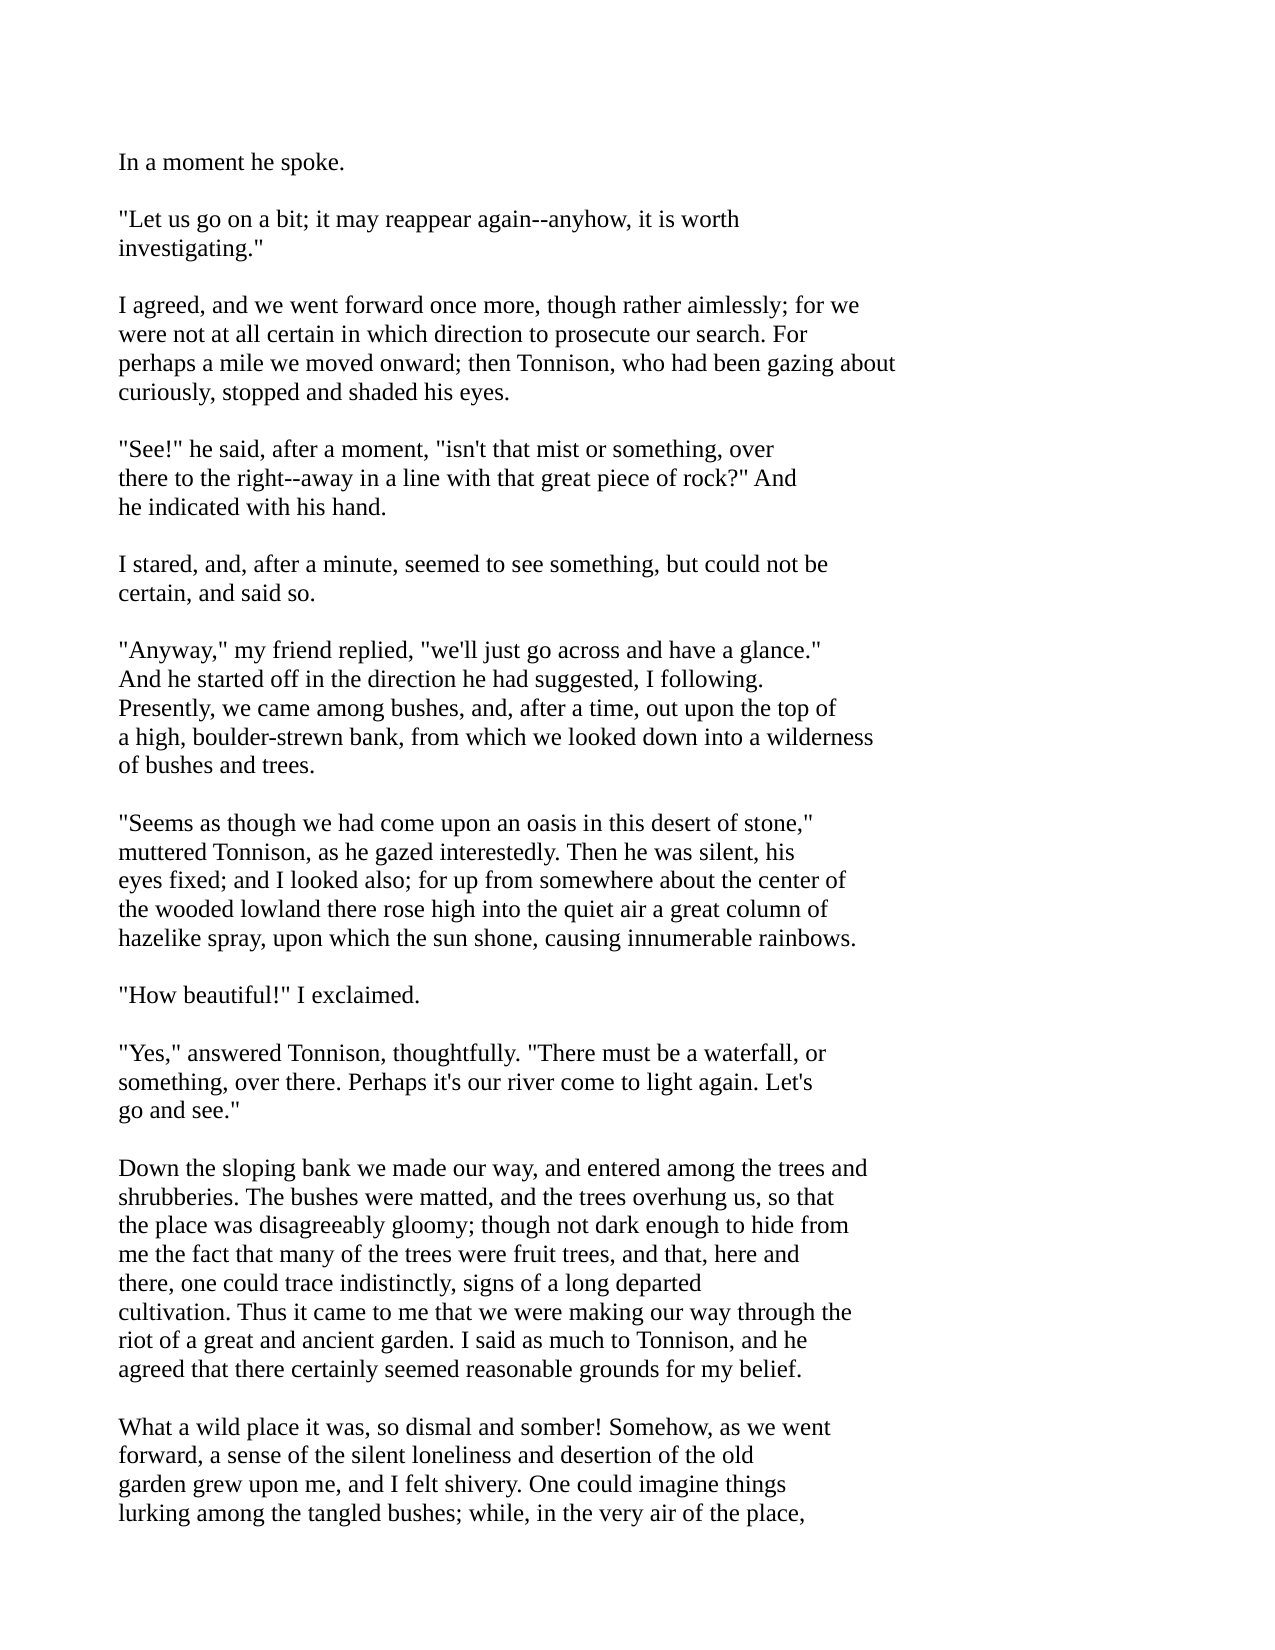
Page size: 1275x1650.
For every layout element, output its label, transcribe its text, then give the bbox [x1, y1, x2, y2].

text curiously, stopped and shaded his eyes. [118, 377, 1157, 406]
text lurking among the tangled bushes; while, in the very air of the place, [118, 1498, 1157, 1527]
text And he started off in the direction he had suggested, I following. [118, 664, 1157, 693]
text agreed that there certainly seemed reasonable grounds for my belief. [118, 1354, 1157, 1383]
text he indicated with his hand. [118, 492, 1157, 521]
text perhaps a mile we moved onward; then Tonnison, who had been gazing about [118, 348, 1157, 377]
text riot of a great and ancient garden. I said as much to Tonnison, and he [118, 1326, 1157, 1354]
text forward, a sense of the silent loneliness and desertion of the old [118, 1441, 1157, 1469]
text "Anyway," my friend replied, "we'll just go across and have a glance." [118, 636, 1157, 664]
text go and see." [118, 1096, 1157, 1124]
text I stared, and, after a minute, seemed to see something, but could not be [118, 549, 1157, 578]
text of bushes and trees. [118, 751, 1157, 779]
text me the fact that many of the trees were fruit trees, and that, here and [118, 1239, 1157, 1268]
text garden grew upon me, and I felt shivery. One could imagine things [118, 1469, 1157, 1498]
text Presently, we came among bushes, and, after a time, out upon the top of [118, 693, 1157, 722]
text "Let us go on a bit; it may reappear again--anyhow, it is worth [118, 204, 1157, 233]
text were not at all certain in which direction to prosecute our search. For [118, 319, 1157, 348]
text I agreed, and we went forward once more, though rather aimlessly; for we [118, 291, 1157, 319]
text "See!" he said, after a moment, "isn't that mist or something, over [118, 434, 1157, 463]
text hazelike spray, upon which the sun shone, causing innumerable rainbows. [118, 923, 1157, 952]
text there, one could trace indistinctly, signs of a long departed [118, 1268, 1157, 1297]
text "Yes," answered Tonnison, thoughtfully. "There must be a waterfall, or [118, 1038, 1157, 1067]
text there to the right--away in a line with that great piece of rock?" And [118, 463, 1157, 492]
text Down the sloping bank we made our way, and entered among the trees and [118, 1153, 1157, 1182]
text the place was disagreeably gloomy; though not dark enough to hide from [118, 1211, 1157, 1239]
text the wooded lowland there rose high into the quiet air a great column of [118, 894, 1157, 923]
text something, over there. Perhaps it's our river come to light again. Let's [118, 1067, 1157, 1096]
text "How beautiful!" I exclaimed. [118, 981, 1157, 1009]
text What a wild place it was, so dismal and somber! Somehow, as we went [118, 1412, 1157, 1441]
text muttered Tonnison, as he gazed interestedly. Then he was silent, his [118, 837, 1157, 866]
text "Seems as though we had come upon an oasis in this desert of stone," [118, 808, 1157, 837]
text shrubberies. The bushes were matted, and the trees overhung us, so that [118, 1182, 1157, 1211]
text cultivation. Thus it came to me that we were making our way through the [118, 1297, 1157, 1326]
text investigating." [118, 233, 1157, 262]
text In a moment he spoke. [118, 147, 1157, 176]
text eyes fixed; and I looked also; for up from somewhere about the center of [118, 866, 1157, 894]
text certain, and said so. [118, 578, 1157, 607]
text a high, boulder-strewn bank, from which we looked down into a wilderness [118, 722, 1157, 751]
